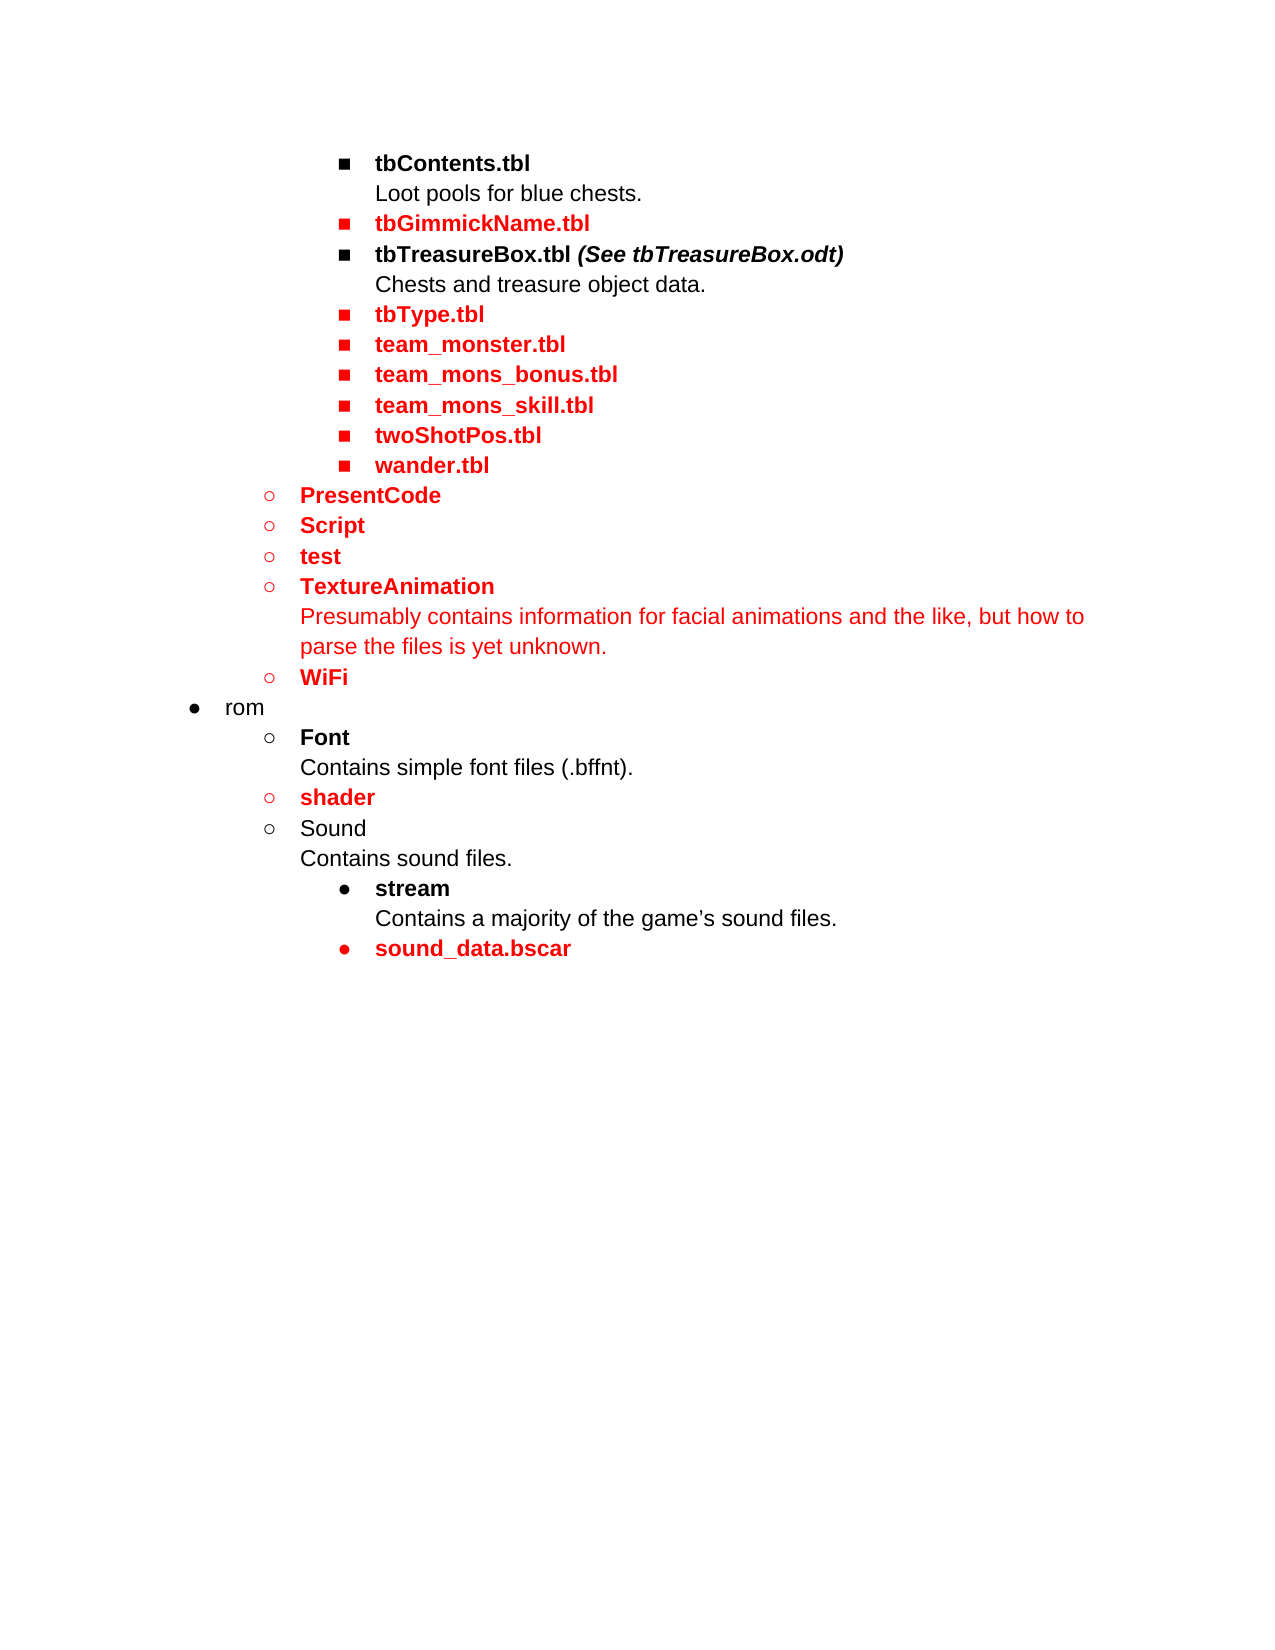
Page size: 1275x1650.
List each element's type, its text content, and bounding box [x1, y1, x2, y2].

text Contains a majority of the game’s sound files. [375, 905, 1125, 932]
list wander.tbl [337, 452, 1125, 478]
list tbGimmickName.tbl [337, 210, 1125, 237]
list TextureAnimation [262, 573, 1125, 599]
list WiFi [262, 663, 1125, 690]
text Chests and treasure object data. [375, 271, 1125, 297]
text Presumably contains information for facial animations and the like, but how to parse the files is yet unknown. [300, 603, 1125, 660]
list stream [337, 875, 1125, 901]
list tbContents.tbl [337, 150, 1125, 176]
list rom [187, 694, 1125, 720]
list test [262, 543, 1125, 569]
list team_monster.tbl [337, 331, 1125, 358]
text Loot pools for blue chests. [375, 180, 1125, 207]
text Contains simple font files (.bffnt). [300, 754, 1125, 781]
list tbTreasureBox.tbl (See tbTreasureBox.odt) [337, 241, 1125, 267]
list twoShotPos.tbl [337, 422, 1125, 448]
list sound_data.bscar [337, 935, 1125, 962]
list Font [262, 724, 1125, 750]
list tbType.tbl [337, 301, 1125, 327]
list team_mons_bonus.tbl [337, 361, 1125, 388]
text Contains sound files. [300, 845, 1125, 871]
list shader [262, 784, 1125, 811]
list Script [262, 512, 1125, 539]
list Sound [262, 814, 1125, 841]
list team_mons_skill.tbl [337, 392, 1125, 418]
list PresentCode [262, 482, 1125, 509]
